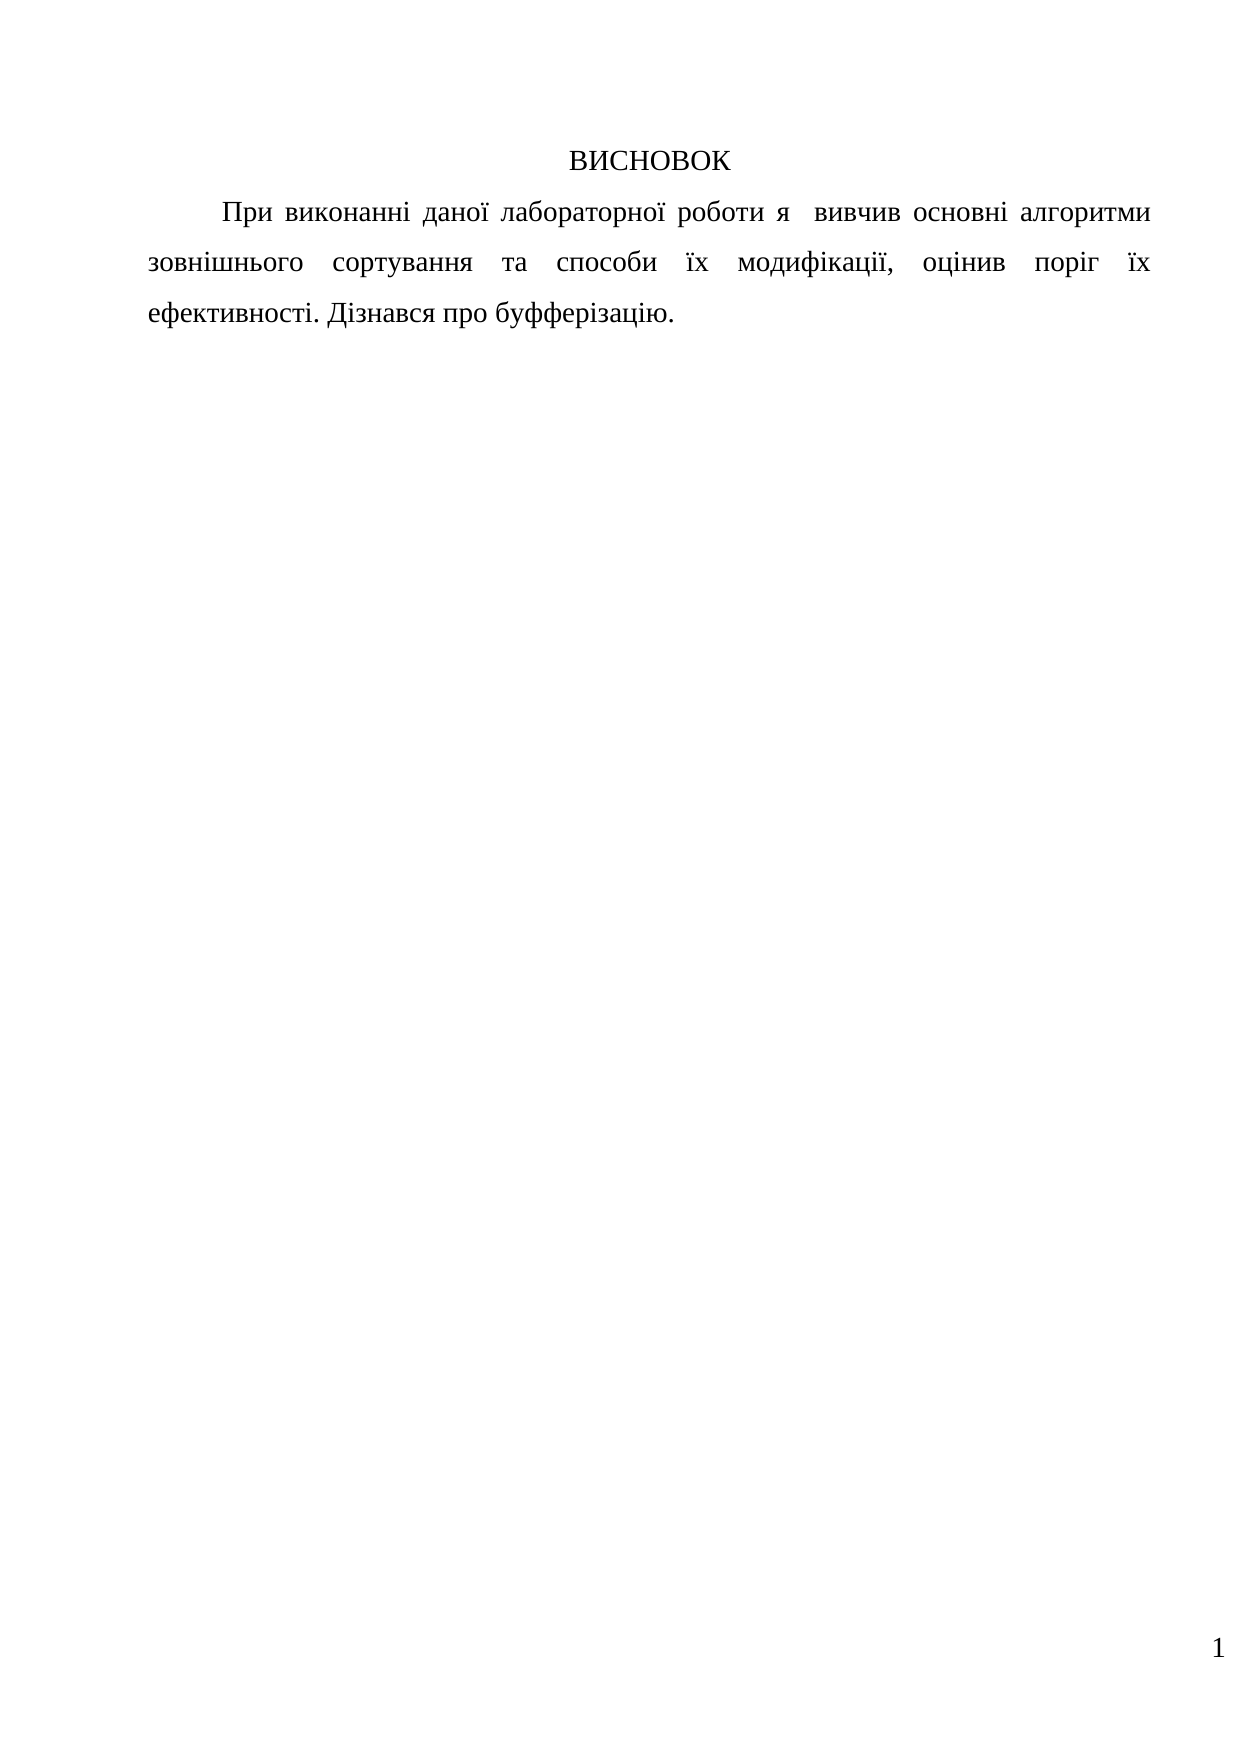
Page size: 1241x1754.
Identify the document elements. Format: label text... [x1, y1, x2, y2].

text Висновок [148, 143, 1152, 177]
text При виконанні даної лабораторної роботи я вивчив основні алгоритми зовнішнього сортування та способи їх модифікації, оцінив поріг їх ефективності. Дізнався про буфферізацію. [148, 194, 1152, 328]
